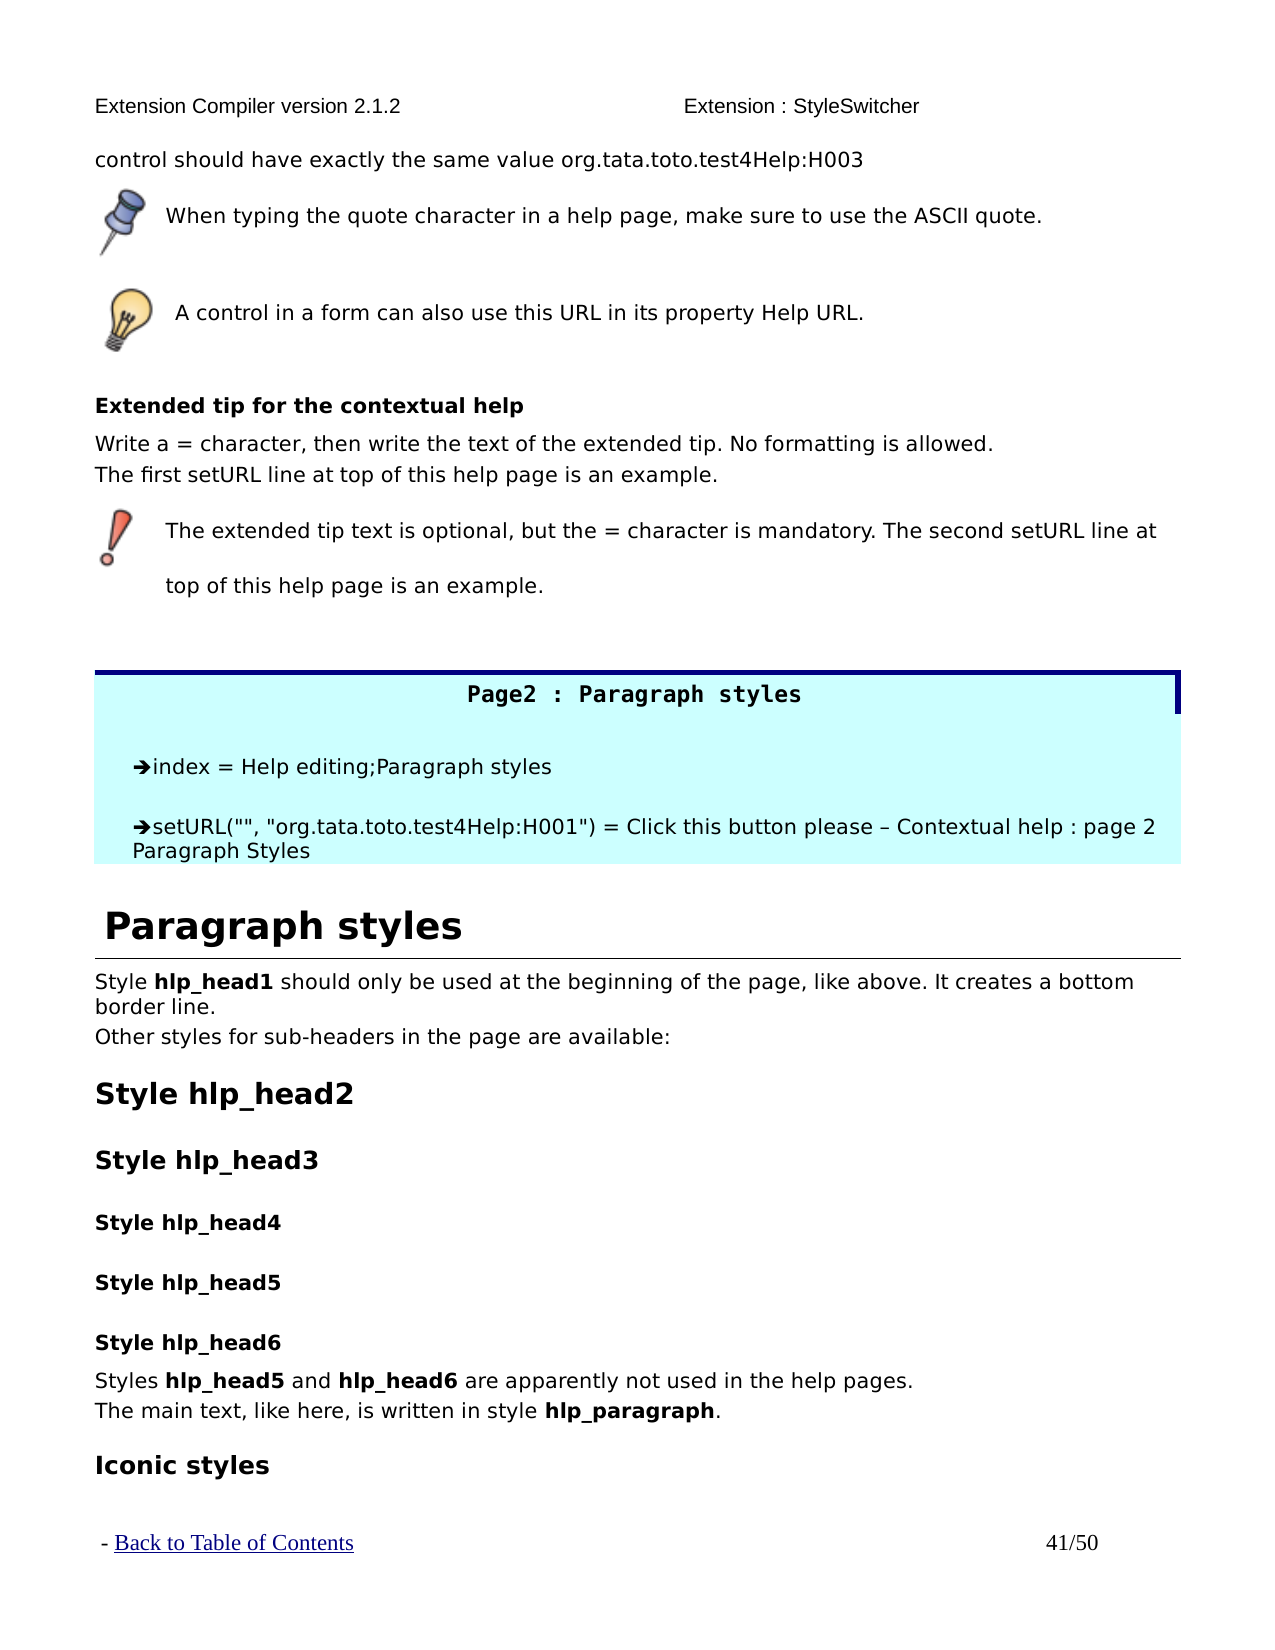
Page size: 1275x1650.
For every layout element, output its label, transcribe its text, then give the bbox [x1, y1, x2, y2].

text Style hlp_head1 should only be used at the beginning of the page, like above. It creates a bottom border line. [94, 970, 1181, 1019]
text Write a = character, then write the text of the extended tip. No formatting is allowed. [94, 432, 1181, 457]
text Style hlp_head5 [94, 1271, 1181, 1295]
text Style hlp_head4 [94, 1211, 1181, 1235]
text Extended tip for the contextual help [94, 394, 1181, 419]
text Paragraph styles [94, 895, 1181, 958]
list setURL("", "org.tata.toto.test4Help:H001") = Click this button please – Contextual help : page 2 Paragraph Styles [94, 815, 1181, 864]
list index = Help editing;Paragraph styles [94, 755, 1181, 779]
list A control in a form can also use this URL in its property Help URL. [94, 283, 1181, 358]
picture [95, 502, 138, 574]
text Styles hlp_head5 and hlp_head6 are apparently not used in the help pages. [94, 1369, 1181, 1393]
text Other styles for sub-headers in the page are available: [94, 1025, 1181, 1049]
text Style hlp_head3 [94, 1146, 1181, 1175]
text The main text, like here, is written in style hlp_paragraph. [94, 1399, 1181, 1423]
list When typing the quote character in a help page, make sure to use the ASCII quote. [151, 187, 1181, 259]
text The first setURL line at top of this help page is an example. [94, 462, 1181, 487]
list The extended tip text is optional, but the = character is mandatory. The second setURL line at top of this help page is an example. [94, 502, 1181, 599]
text Page2 : Paragraph styles [94, 671, 1175, 714]
text Style hlp_head2 [94, 1077, 1181, 1111]
text control should have exactly the same value org.tata.toto.test4Help:H003 [94, 147, 1181, 172]
picture [95, 187, 151, 259]
text Iconic styles [94, 1451, 1181, 1480]
picture [95, 284, 163, 357]
text Style hlp_head6 [94, 1331, 1181, 1355]
